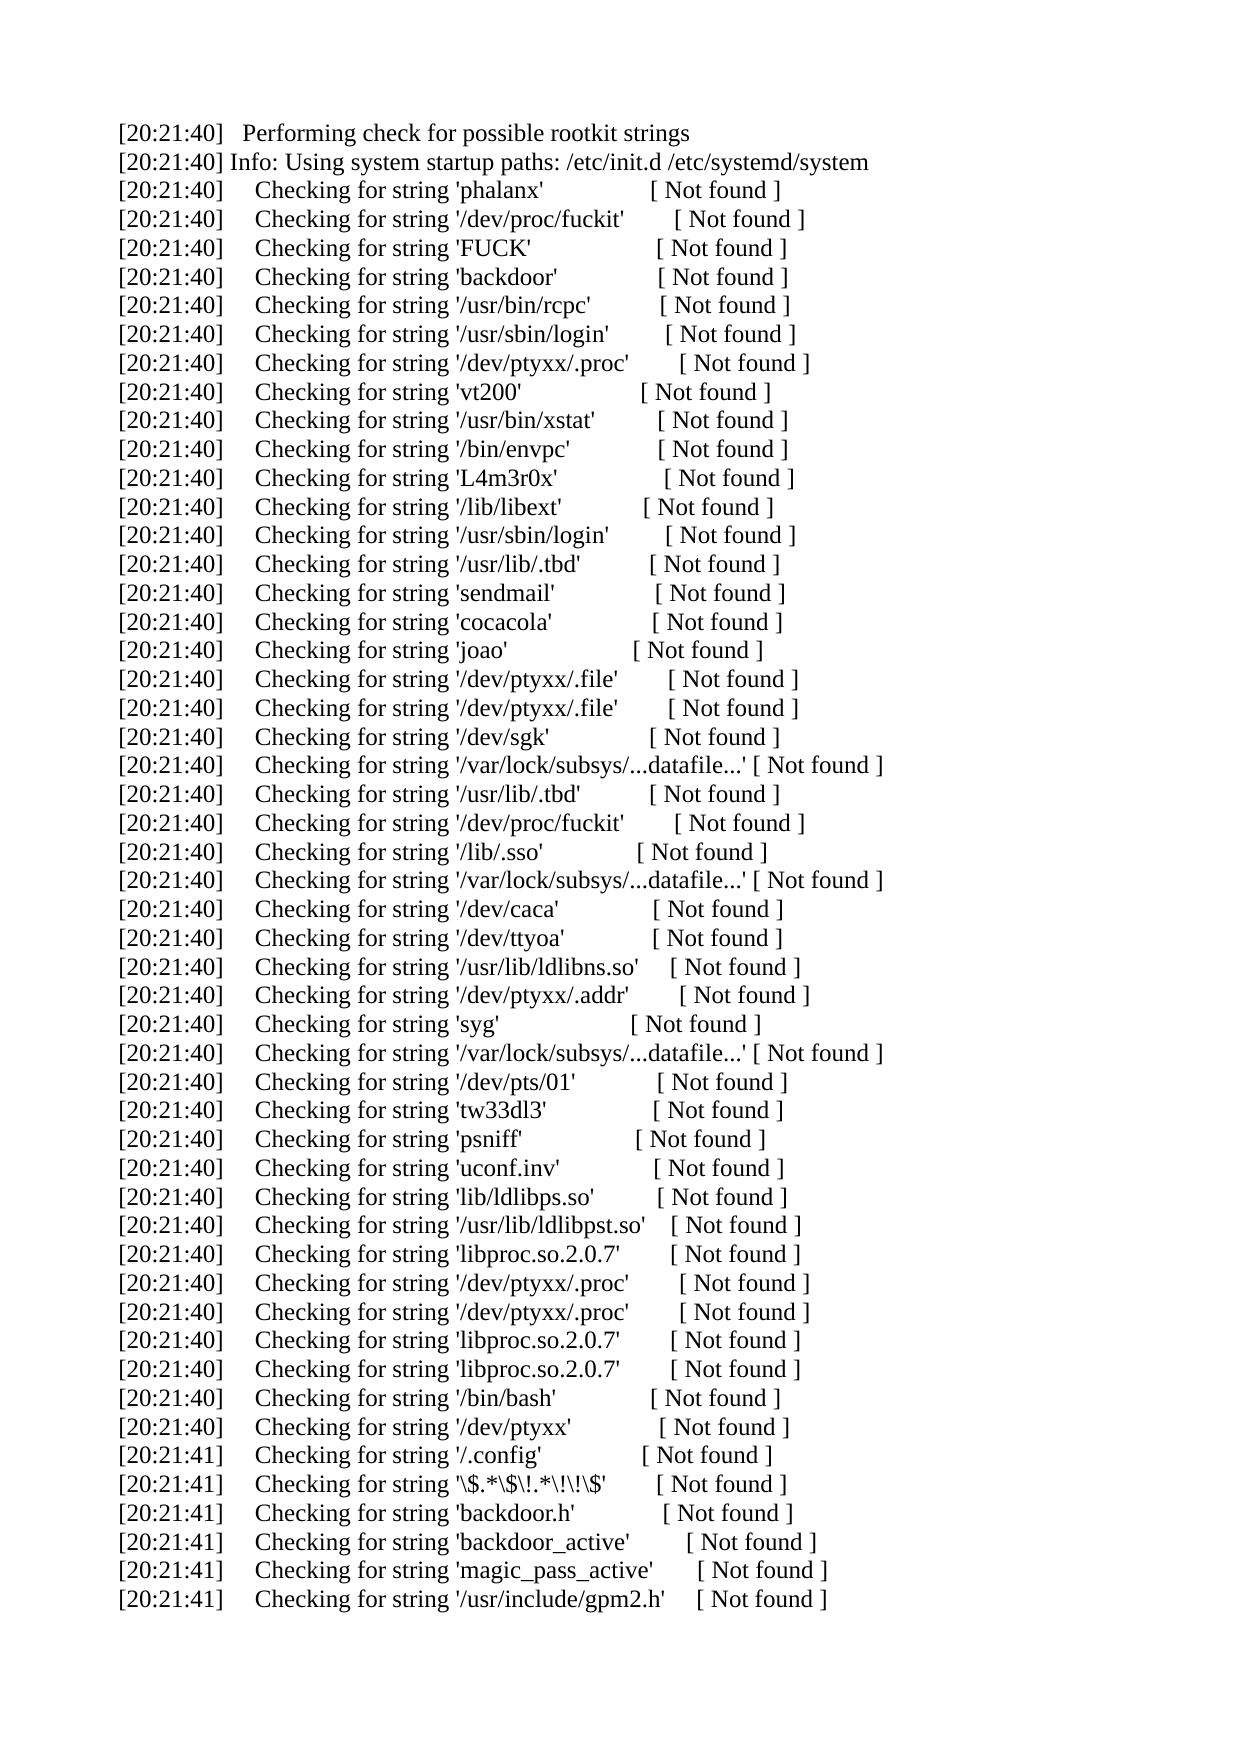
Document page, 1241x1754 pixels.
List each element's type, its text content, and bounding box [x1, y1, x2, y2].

text [20:21:40] Checking for string '/var/lock/subsys/...datafile...' [ Not found ] [118, 1038, 1122, 1067]
text [20:21:40] Checking for string '/dev/ptyxx/.proc' [ Not found ] [118, 1268, 1122, 1297]
text [20:21:40] Checking for string '/dev/proc/fuckit' [ Not found ] [118, 808, 1122, 837]
text [20:21:40] Checking for string '/usr/bin/rcpc' [ Not found ] [118, 291, 1122, 319]
text [20:21:40] Checking for string 'cocacola' [ Not found ] [118, 607, 1122, 636]
text [20:21:41] Checking for string 'backdoor.h' [ Not found ] [118, 1498, 1122, 1527]
text [20:21:40] Checking for string '/usr/lib/ldlibpst.so' [ Not found ] [118, 1211, 1122, 1239]
text [20:21:40] Checking for string 'phalanx' [ Not found ] [118, 176, 1122, 204]
text [20:21:40] Checking for string '/dev/ptyxx/.addr' [ Not found ] [118, 981, 1122, 1009]
text [20:21:40] Checking for string '/usr/bin/xstat' [ Not found ] [118, 406, 1122, 434]
text [20:21:40] Checking for string '/lib/libext' [ Not found ] [118, 492, 1122, 521]
text [20:21:40] Checking for string '/dev/caca' [ Not found ] [118, 894, 1122, 923]
text [20:21:40] Performing check for possible rootkit strings [118, 118, 1122, 147]
text [20:21:40] Checking for string '/usr/lib/.tbd' [ Not found ] [118, 549, 1122, 578]
text [20:21:40] Checking for string 'libproc.so.2.0.7' [ Not found ] [118, 1239, 1122, 1268]
text [20:21:40] Checking for string '/dev/sgk' [ Not found ] [118, 722, 1122, 751]
text [20:21:40] Checking for string 'sendmail' [ Not found ] [118, 578, 1122, 607]
text [20:21:40] Checking for string '/dev/ttyoa' [ Not found ] [118, 923, 1122, 952]
text [20:21:41] Checking for string '\$.*\$\!.*\!\!\$' [ Not found ] [118, 1469, 1122, 1498]
text [20:21:40] Checking for string '/usr/lib/ldlibns.so' [ Not found ] [118, 952, 1122, 981]
text [20:21:40] Checking for string 'psniff' [ Not found ] [118, 1124, 1122, 1153]
text [20:21:40] Checking for string '/dev/ptyxx/.file' [ Not found ] [118, 693, 1122, 722]
text [20:21:41] Checking for string 'magic_pass_active' [ Not found ] [118, 1556, 1122, 1584]
text [20:21:40] Checking for string '/var/lock/subsys/...datafile...' [ Not found ] [118, 866, 1122, 894]
text [20:21:40] Checking for string '/dev/ptyxx' [ Not found ] [118, 1412, 1122, 1441]
text [20:21:41] Checking for string '/.config' [ Not found ] [118, 1441, 1122, 1469]
text [20:21:41] Checking for string 'backdoor_active' [ Not found ] [118, 1527, 1122, 1556]
text [20:21:40] Checking for string 'libproc.so.2.0.7' [ Not found ] [118, 1354, 1122, 1383]
text [20:21:40] Checking for string '/bin/envpc' [ Not found ] [118, 434, 1122, 463]
text [20:21:40] Checking for string 'libproc.so.2.0.7' [ Not found ] [118, 1326, 1122, 1354]
text [20:21:40] Checking for string '/usr/sbin/login' [ Not found ] [118, 521, 1122, 549]
text [20:21:40] Checking for string 'vt200' [ Not found ] [118, 377, 1122, 406]
text [20:21:40] Checking for string 'joao' [ Not found ] [118, 636, 1122, 664]
text [20:21:40] Checking for string 'FUCK' [ Not found ] [118, 233, 1122, 262]
text [20:21:40] Checking for string '/dev/ptyxx/.file' [ Not found ] [118, 664, 1122, 693]
text [20:21:40] Checking for string '/dev/proc/fuckit' [ Not found ] [118, 204, 1122, 233]
text [20:21:40] Checking for string '/lib/.sso' [ Not found ] [118, 837, 1122, 866]
text [20:21:41] Checking for string '/usr/include/gpm2.h' [ Not found ] [118, 1584, 1122, 1613]
text [20:21:40] Checking for string 'uconf.inv' [ Not found ] [118, 1153, 1122, 1182]
text [20:21:40] Checking for string 'tw33dl3' [ Not found ] [118, 1096, 1122, 1124]
text [20:21:40] Info: Using system startup paths: /etc/init.d /etc/systemd/system [118, 147, 1122, 176]
text [20:21:40] Checking for string '/usr/lib/.tbd' [ Not found ] [118, 779, 1122, 808]
text [20:21:40] Checking for string '/var/lock/subsys/...datafile...' [ Not found ] [118, 751, 1122, 779]
text [20:21:40] Checking for string '/dev/ptyxx/.proc' [ Not found ] [118, 1297, 1122, 1326]
text [20:21:40] Checking for string 'lib/ldlibps.so' [ Not found ] [118, 1182, 1122, 1211]
text [20:21:40] Checking for string '/usr/sbin/login' [ Not found ] [118, 319, 1122, 348]
text [20:21:40] Checking for string 'L4m3r0x' [ Not found ] [118, 463, 1122, 492]
text [20:21:40] Checking for string '/dev/ptyxx/.proc' [ Not found ] [118, 348, 1122, 377]
text [20:21:40] Checking for string '/bin/bash' [ Not found ] [118, 1383, 1122, 1412]
text [20:21:40] Checking for string 'syg' [ Not found ] [118, 1009, 1122, 1038]
text [20:21:40] Checking for string 'backdoor' [ Not found ] [118, 262, 1122, 291]
text [20:21:40] Checking for string '/dev/pts/01' [ Not found ] [118, 1067, 1122, 1096]
